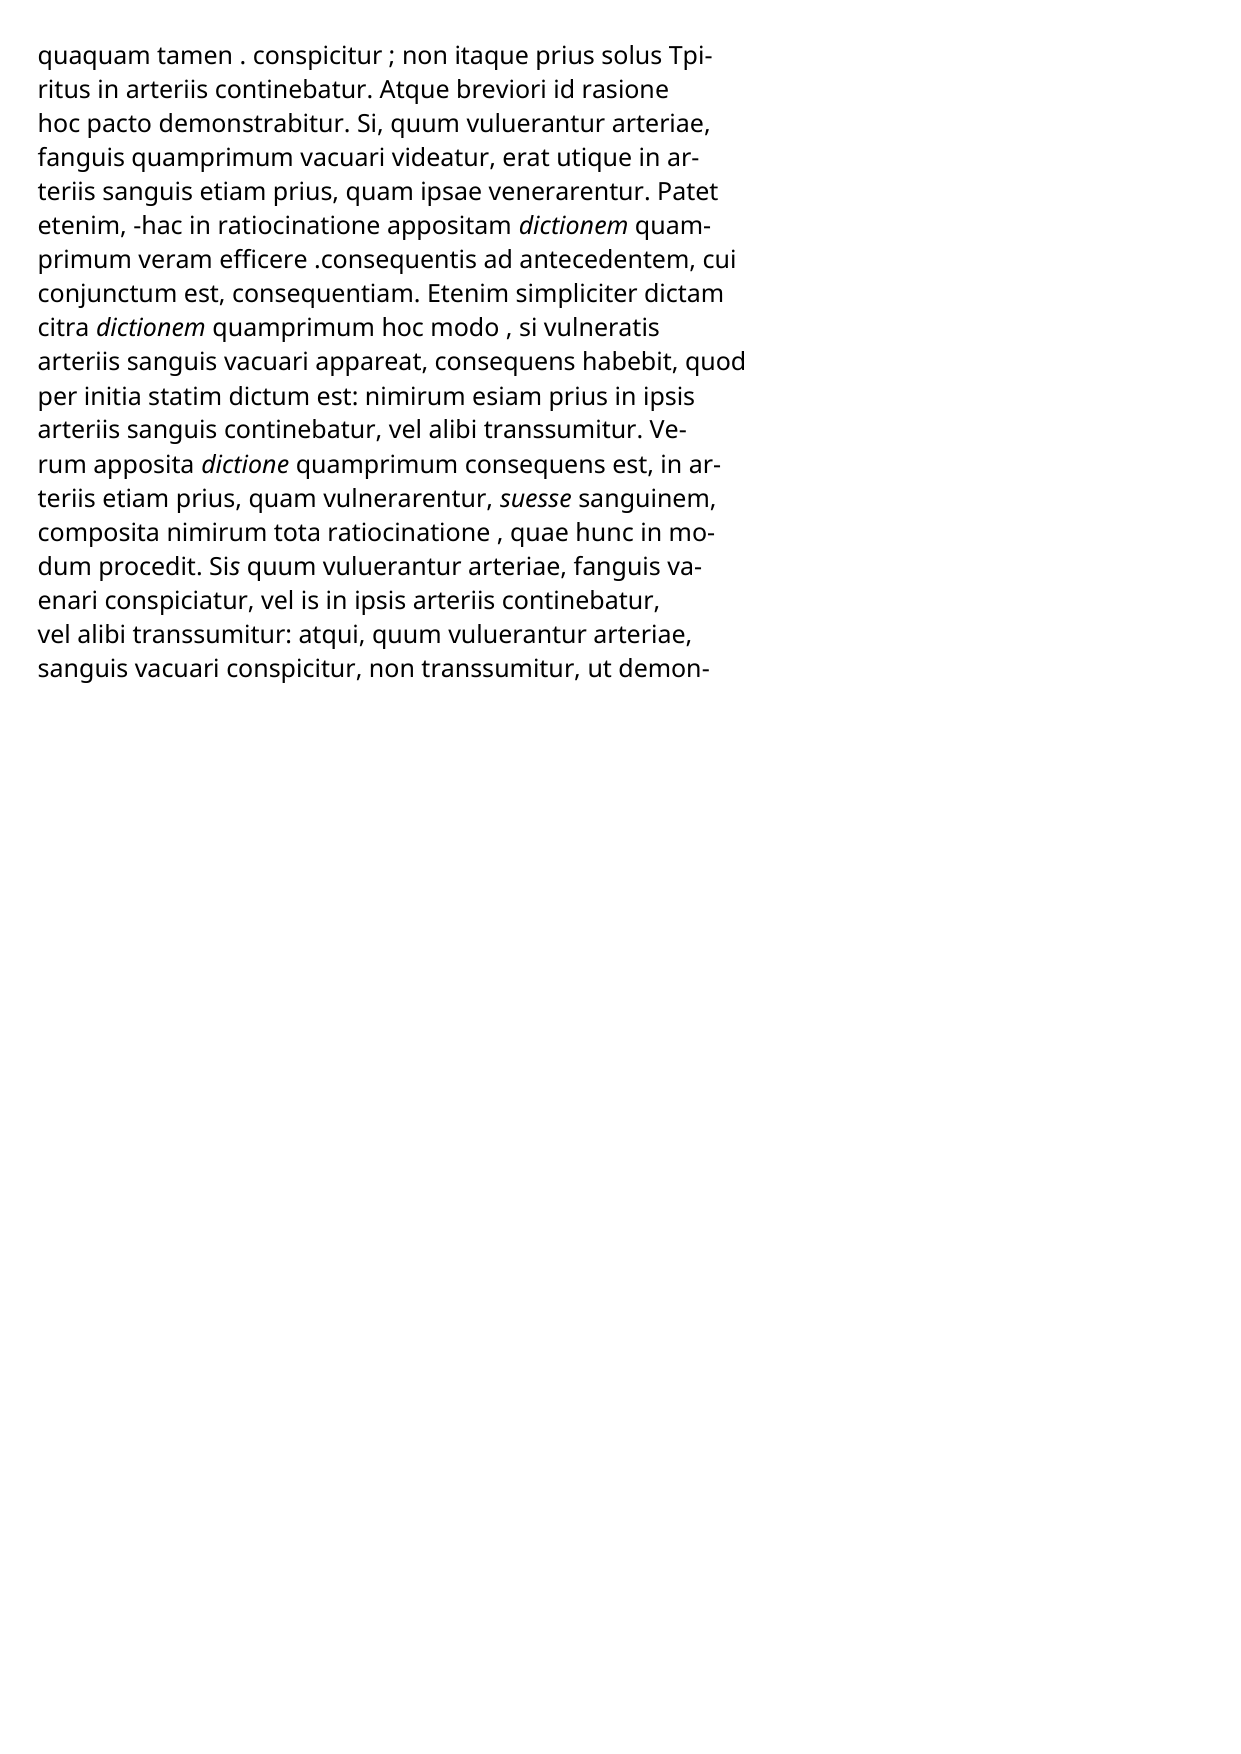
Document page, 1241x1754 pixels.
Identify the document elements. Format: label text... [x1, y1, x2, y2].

text quaquam tamen . conspicitur ; non itaque prius solus Tpi- ritus in arteriis continebatur. Atque breviori id rasione hoc pacto demonstrabitur. Si, quum vuluerantur arteriae, fanguis quamprimum vacuari videatur, erat utique in ar- teriis sanguis etiam prius, quam ipsae venerarentur. Patet etenim, -hac in ratiocinatione appositam dictionem quam- primum veram efficere .consequentis ad antecedentem, cui conjunctum est, consequentiam. Etenim simpliciter dictam citra dictionem quamprimum hoc modo , si vulneratis arteriis sanguis vacuari appareat, consequens habebit, quod per initia statim dictum est: nimirum esiam prius in ipsis arteriis sanguis continebatur, vel alibi transsumitur. Ve- rum apposita dictione quamprimum consequens est, in ar- teriis etiam prius, quam vulnerarentur, suesse sanguinem, composita nimirum tota ratiocinatione , quae hunc in mo- dum procedit. Sis quum vuluerantur arteriae, fanguis va- enari conspiciatur, vel is in ipsis arteriis continebatur, vel alibi transsumitur: atqui, quum vuluerantur arteriae, sanguis vacuari conspicitur, non transsumitur, ut demon- [37, 37, 1203, 685]
